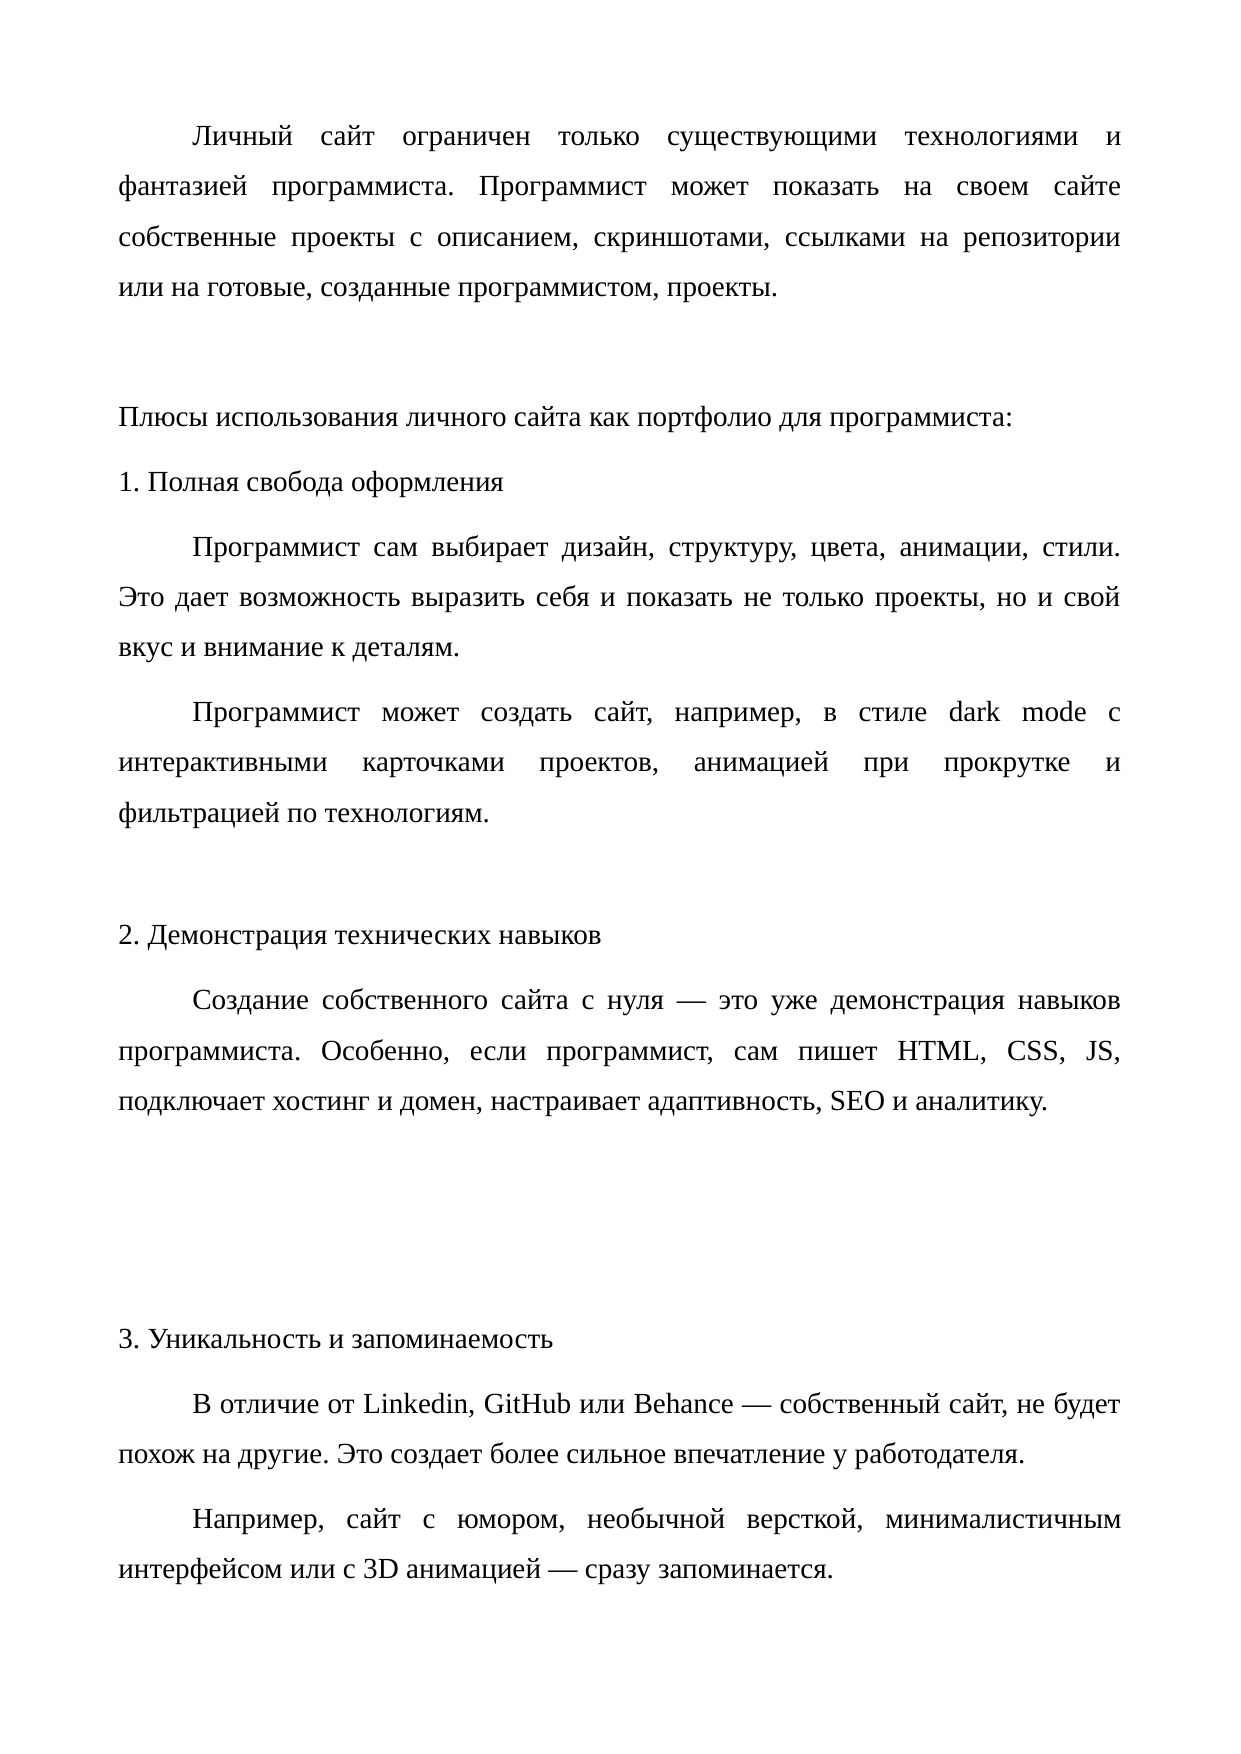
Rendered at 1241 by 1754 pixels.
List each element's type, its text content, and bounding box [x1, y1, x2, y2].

text Программист может создать сайт, например, в стиле dark mode с интерактивными карточками проектов, анимацией при прокрутке и фильтрацией по технологиям. [118, 694, 1122, 828]
text В отличие от Linkedin, GitHub или Behance — собственный сайт, не будет похож на другие. Это создает более сильное впечатление у работодателя. [118, 1386, 1122, 1470]
text Например, сайт с юмором, необычной версткой, минималистичным интерфейсом или с 3D анимацией — сразу запоминается. [118, 1501, 1122, 1585]
text 1. Полная свобода оформления [118, 464, 1122, 497]
text Плюсы использования личного сайта как портфолио для программиста: [118, 399, 1122, 432]
text 2. Демонстрация технических навыков [118, 917, 1122, 951]
text Программист сам выбирает дизайн, структуру, цвета, анимации, стили. Это дает возможность выразить себя и показать не только проекты, но и свой вкус и внимание к деталям. [118, 529, 1122, 663]
text Личный сайт ограничен только существующими технологиями и фантазией программиста. Программист может показать на своем сайте собственные проекты с описанием, скриншотами, ссылками на репозитории или на готовые, созданные программистом, проекты. [118, 118, 1122, 303]
text Создание собственного сайта с нуля — это уже демонстрация навыков программиста. Особенно, если программист, сам пишет HTML, CSS, JS, подключает хостинг и домен, настраивает адаптивность, SEO и аналитику. [118, 982, 1122, 1116]
text 3. Уникальность и запоминаемость [118, 1321, 1122, 1354]
